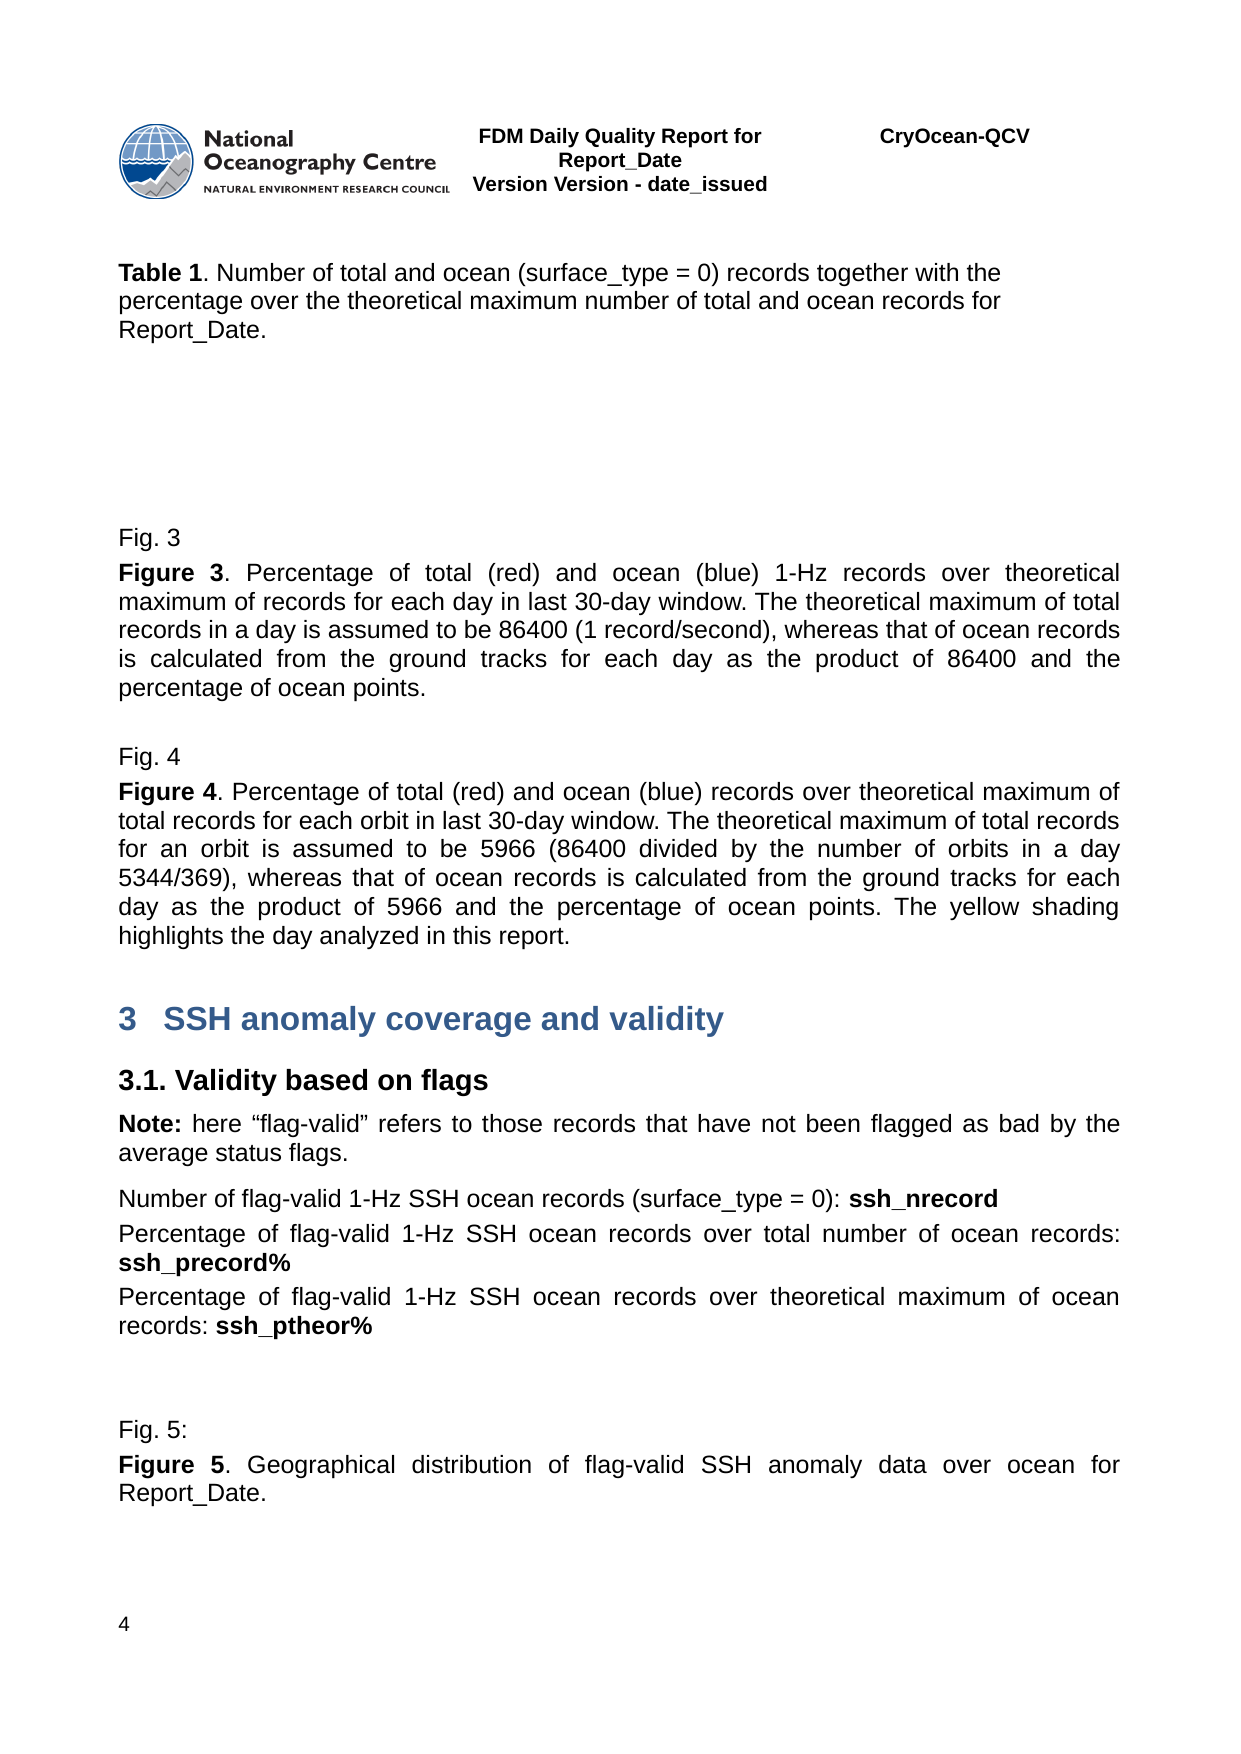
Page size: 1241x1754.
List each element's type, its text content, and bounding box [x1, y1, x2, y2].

text Percentage of flag-valid 1-Hz SSH ocean records over total number of ocean records: ssh_precord% [118, 1219, 1122, 1276]
text Number of flag-valid 1-Hz SSH ocean records (surface_type = 0): ssh_nrecord [118, 1184, 1122, 1213]
text Figure 4. Percentage of total (red) and ocean (blue) records over theoretical maximum of total records for each orbit in last 30-day window. The theoretical maximum of total records for an orbit is assumed to be 5966 (86400 divided by the number of orbits in a day 5344/369), whereas that of ocean records is calculated from the ground tracks for each day as the product of 5966 and the percentage of ocean points. The yellow shading highlights the day analyzed in this report. [118, 777, 1122, 949]
text Figure 3. Percentage of total (red) and ocean (blue) 1-Hz records over theoretical maximum of records for each day in last 30-day window. The theoretical maximum of total records in a day is assumed to be 86400 (1 record/second), whereas that of ocean records is calculated from the ground tracks for each day as the product of 86400 and the percentage of ocean points. [118, 558, 1122, 702]
text Percentage of flag-valid 1-Hz SSH ocean records over theoretical maximum of ocean records: ssh_ptheor% [118, 1282, 1122, 1340]
text Figure 5. Geographical distribution of flag-valid SSH anomaly data over ocean for Report_Date. [118, 1450, 1122, 1507]
text 3.1. Validity based on flags [118, 1063, 1122, 1096]
text Fig. 4 [118, 742, 1122, 771]
subtitle SSH anomaly coverage and validity [118, 999, 1122, 1038]
text Note: here “flag-valid” refers to those records that have not been flagged as bad by the average status flags. [118, 1109, 1122, 1166]
text Fig. 3 [118, 523, 1122, 552]
text Table 1. Number of total and ocean (surface_type = 0) records together with the percentage over the theoretical maximum number of total and ocean records for Report_Date. [118, 257, 1122, 344]
text Fig. 5: [118, 1415, 1122, 1444]
